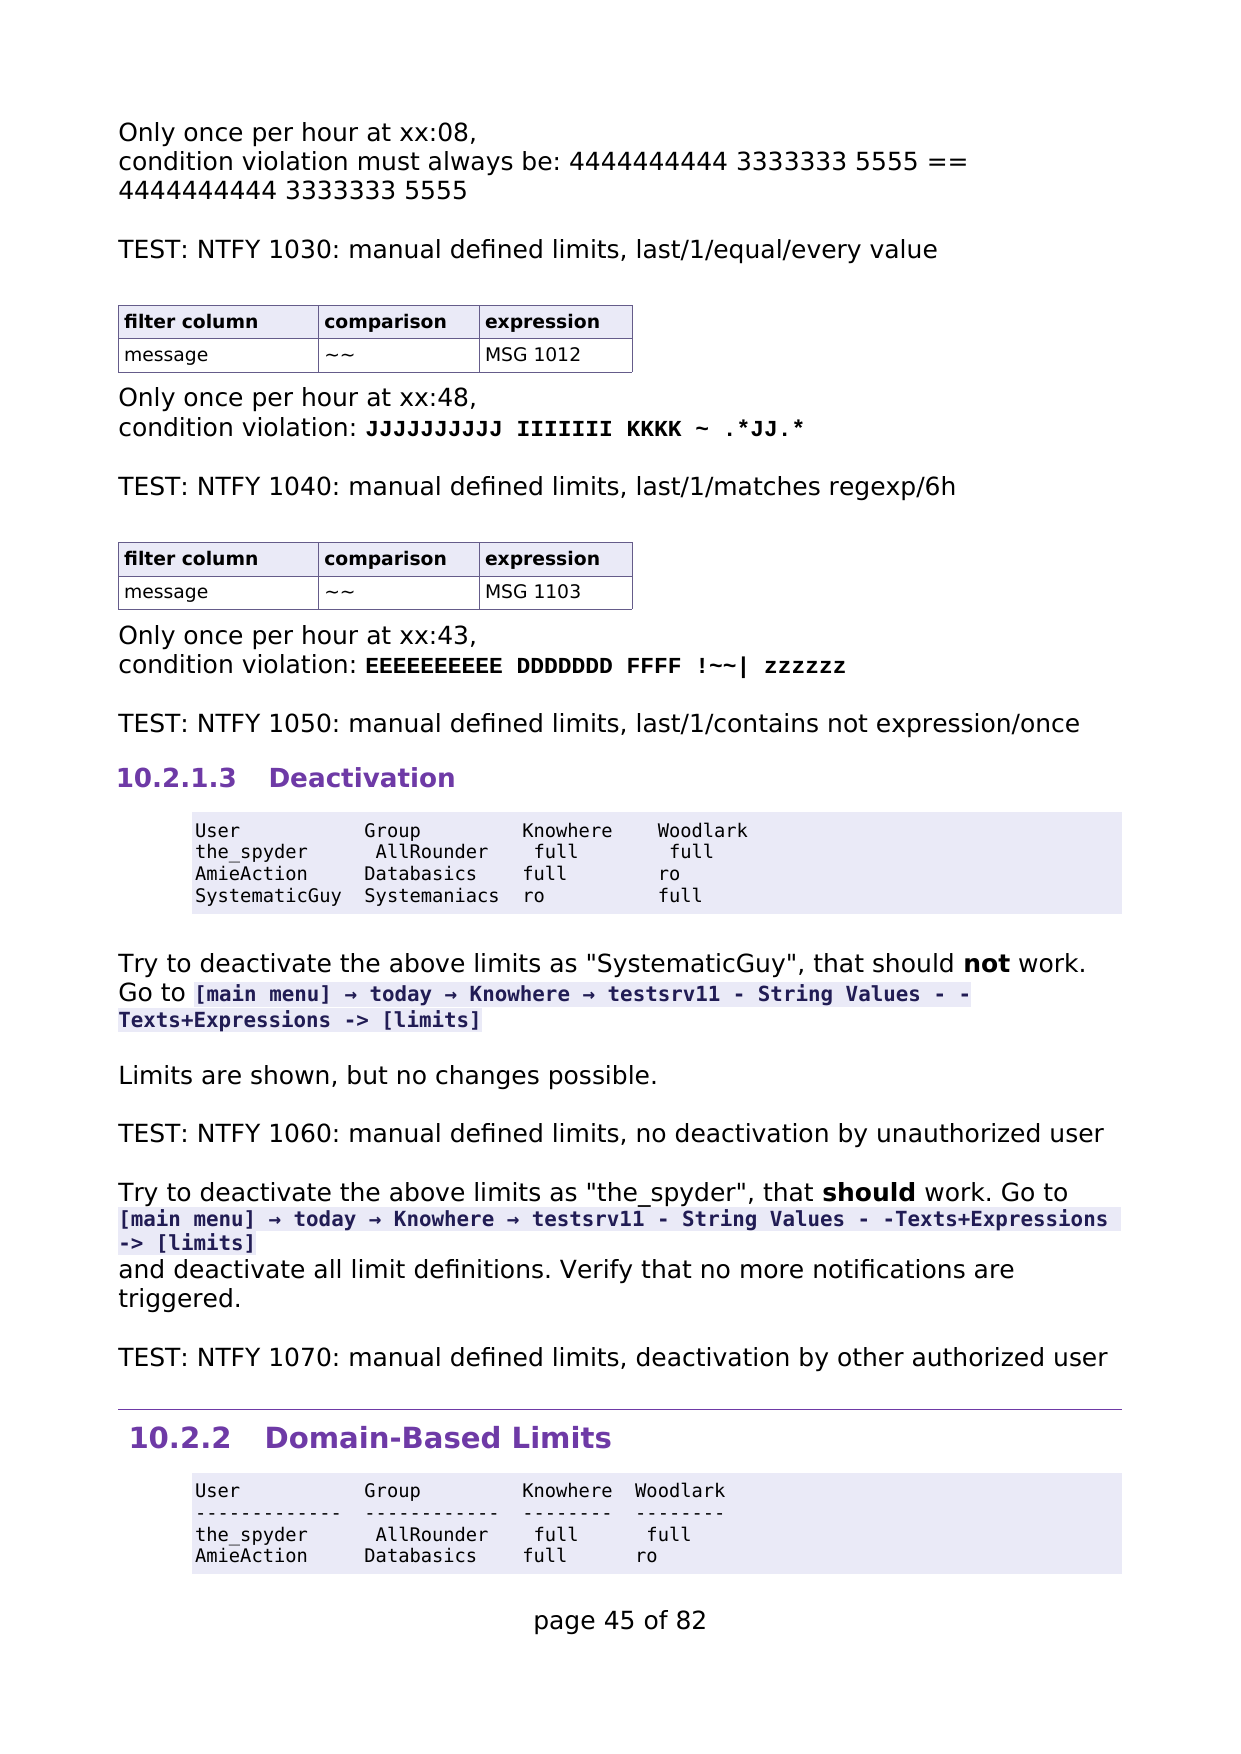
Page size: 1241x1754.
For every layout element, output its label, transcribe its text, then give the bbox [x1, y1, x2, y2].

text Try to deactivate the above limits as "the_spyder", that should work. Go to [main menu] → today → Knowhere → testsrv11 - String Values - -Texts+Expressions -> [limits] [118, 1178, 1122, 1255]
text TEST: NTFY 1030: manual defined limits, last/1/equal/every value [118, 235, 1122, 264]
table_header expression [480, 306, 632, 338]
table_cell MSG 1012 [480, 339, 632, 372]
text Only once per hour at xx:48, [118, 384, 1122, 413]
text TEST: NTFY 1060: manual defined limits, no deactivation by unauthorized user [118, 1119, 1122, 1148]
text Try to deactivate the above limits as "SystematicGuy", that should not work. Go to [main menu] → today → Knowhere → testsrv11 - String Values - -Texts+Expressions -> [limits] [118, 949, 1122, 1032]
text AmieAction Databasics full ro [192, 856, 1122, 878]
text User Group Knowhere Woodlark [192, 817, 1122, 834]
table_cell ~~ [319, 339, 479, 372]
text TEST: NTFY 1070: manual defined limits, deactivation by other authorized user [118, 1343, 1122, 1372]
text AmieAction Databasics full ro [192, 1538, 1122, 1570]
text ------------- ------------ -------- -------- [192, 1495, 1122, 1517]
text TEST: NTFY 1050: manual defined limits, last/1/contains not expression/once [118, 709, 1122, 738]
text condition violation must always be: 4444444444 3333333 5555 == 4444444444 3333333 5555 [118, 147, 1122, 206]
text Only once per hour at xx:43, [118, 621, 1122, 650]
text condition violation: JJJJJJJJJJ IIIIIII KKKK ~ .*JJ.* [118, 413, 1122, 443]
text User Group Knowhere Woodlark [192, 1477, 1122, 1495]
subtitle Deactivation [118, 763, 1122, 794]
table_header comparison [319, 306, 479, 338]
table_header comparison [319, 543, 479, 576]
text SystematicGuy Systemaniacs ro full [192, 878, 1122, 910]
text the_spyder AllRounder full full [192, 834, 1122, 856]
subtitle Domain-Based Limits [118, 1410, 1122, 1467]
text Only once per hour at xx:08, [118, 118, 1122, 147]
text TEST: NTFY 1040: manual defined limits, last/1/matches regexp/6h [118, 472, 1122, 501]
text the_spyder AllRounder full full [192, 1517, 1122, 1538]
table_header filter column [119, 543, 318, 576]
table_cell ~~ [319, 577, 479, 609]
table_cell message [119, 577, 318, 609]
text condition violation: EEEEEEEEEE DDDDDDD FFFF !~~| zzzzzz [118, 650, 1122, 680]
text and deactivate all limit definitions. Verify that no more notifications are triggered. [118, 1255, 1122, 1314]
table_header filter column [119, 306, 318, 338]
table_cell MSG 1103 [480, 577, 632, 609]
table_header expression [480, 543, 632, 576]
table_cell message [119, 339, 318, 372]
text Limits are shown, but no changes possible. [118, 1061, 1122, 1090]
